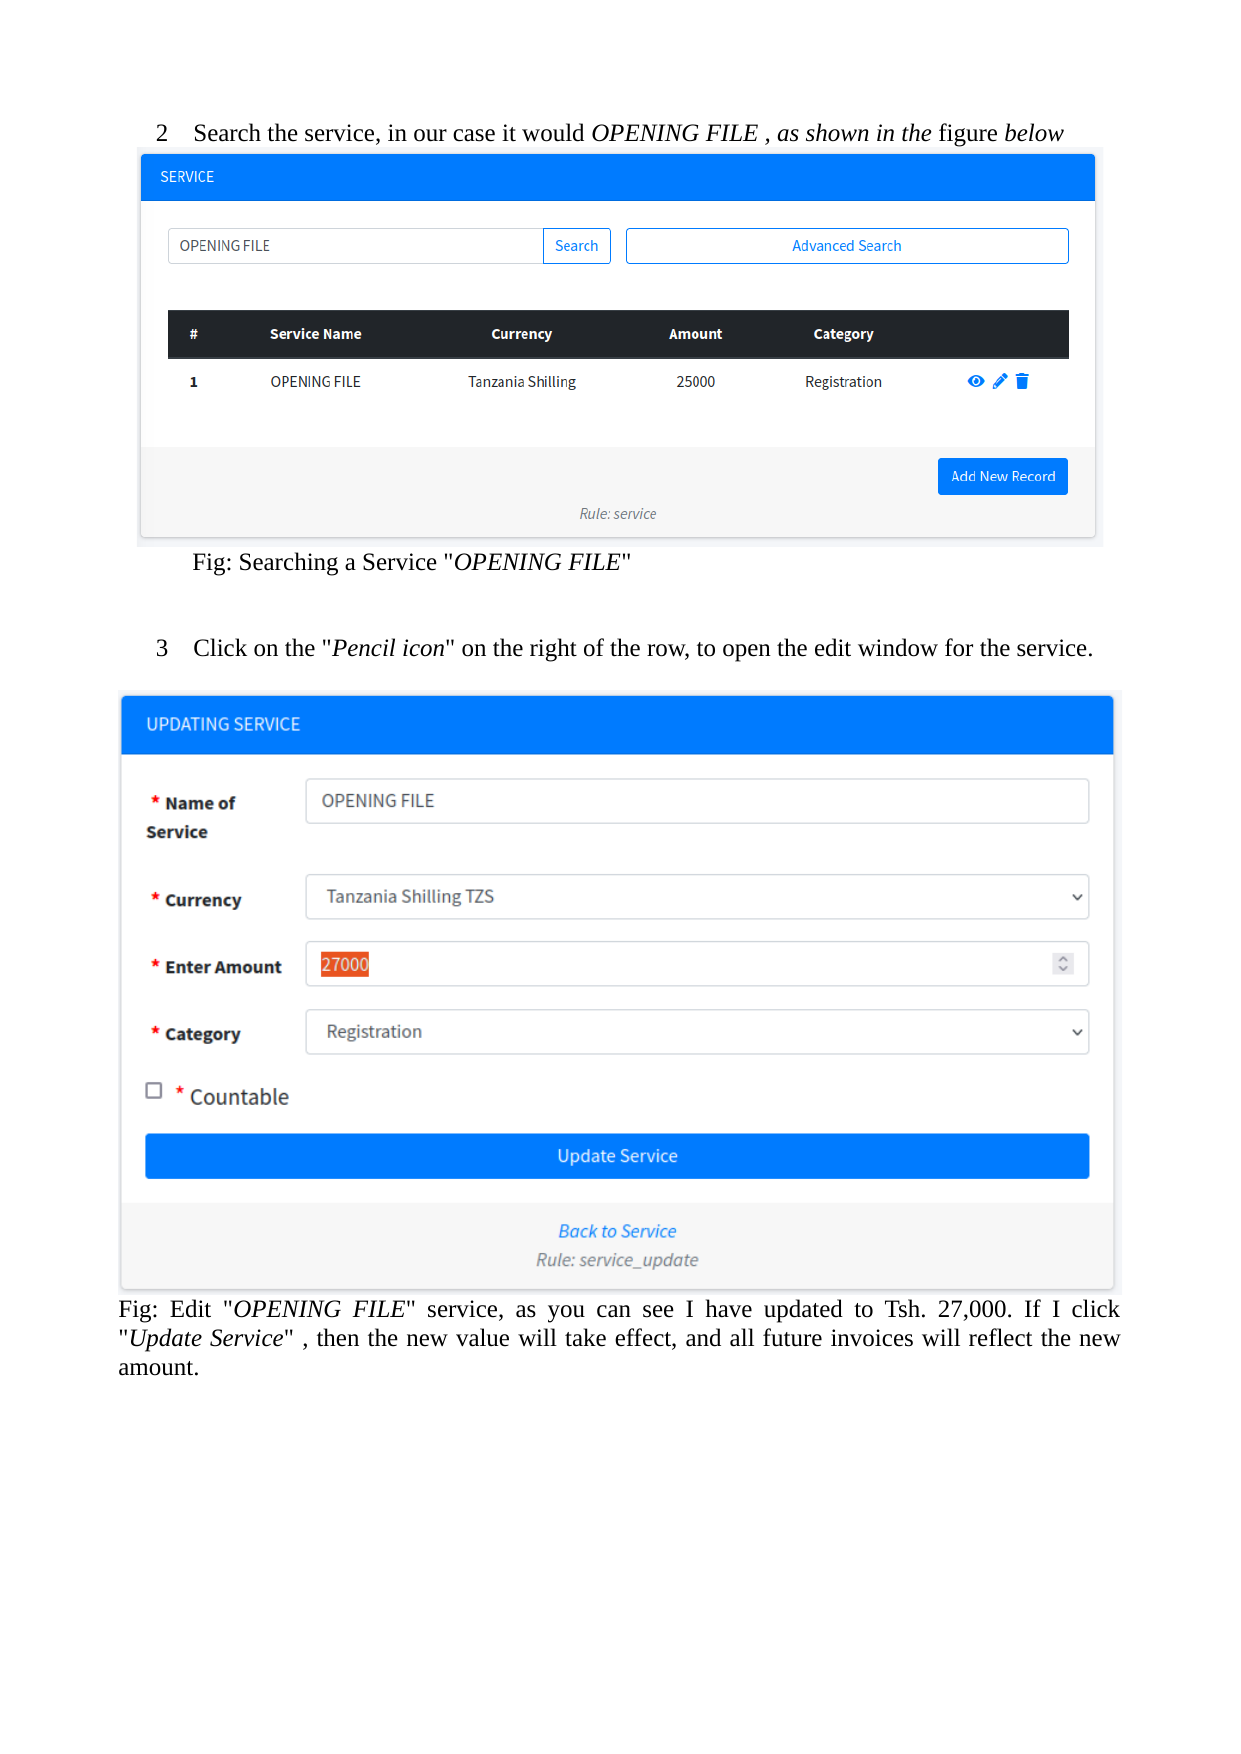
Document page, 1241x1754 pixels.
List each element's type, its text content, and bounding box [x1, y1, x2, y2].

picture [136, 147, 1104, 547]
list Search the service, in our case it would OPENING FILE , as shown in the figure below [156, 118, 1122, 147]
picture [118, 690, 1123, 1295]
text Fig: Edit "OPENING FILE" service, as you can see I have updated to Tsh. 27,000. If I click "Update Service" , then the new value will take effect, and all future invoices will reflect the new amount. [118, 1295, 1122, 1381]
text Fig: Searching a Service "OPENING FILE" [118, 147, 1122, 575]
list Click on the "Pencil icon" on the right of the row, to open the edit window for the service. [156, 633, 1122, 662]
